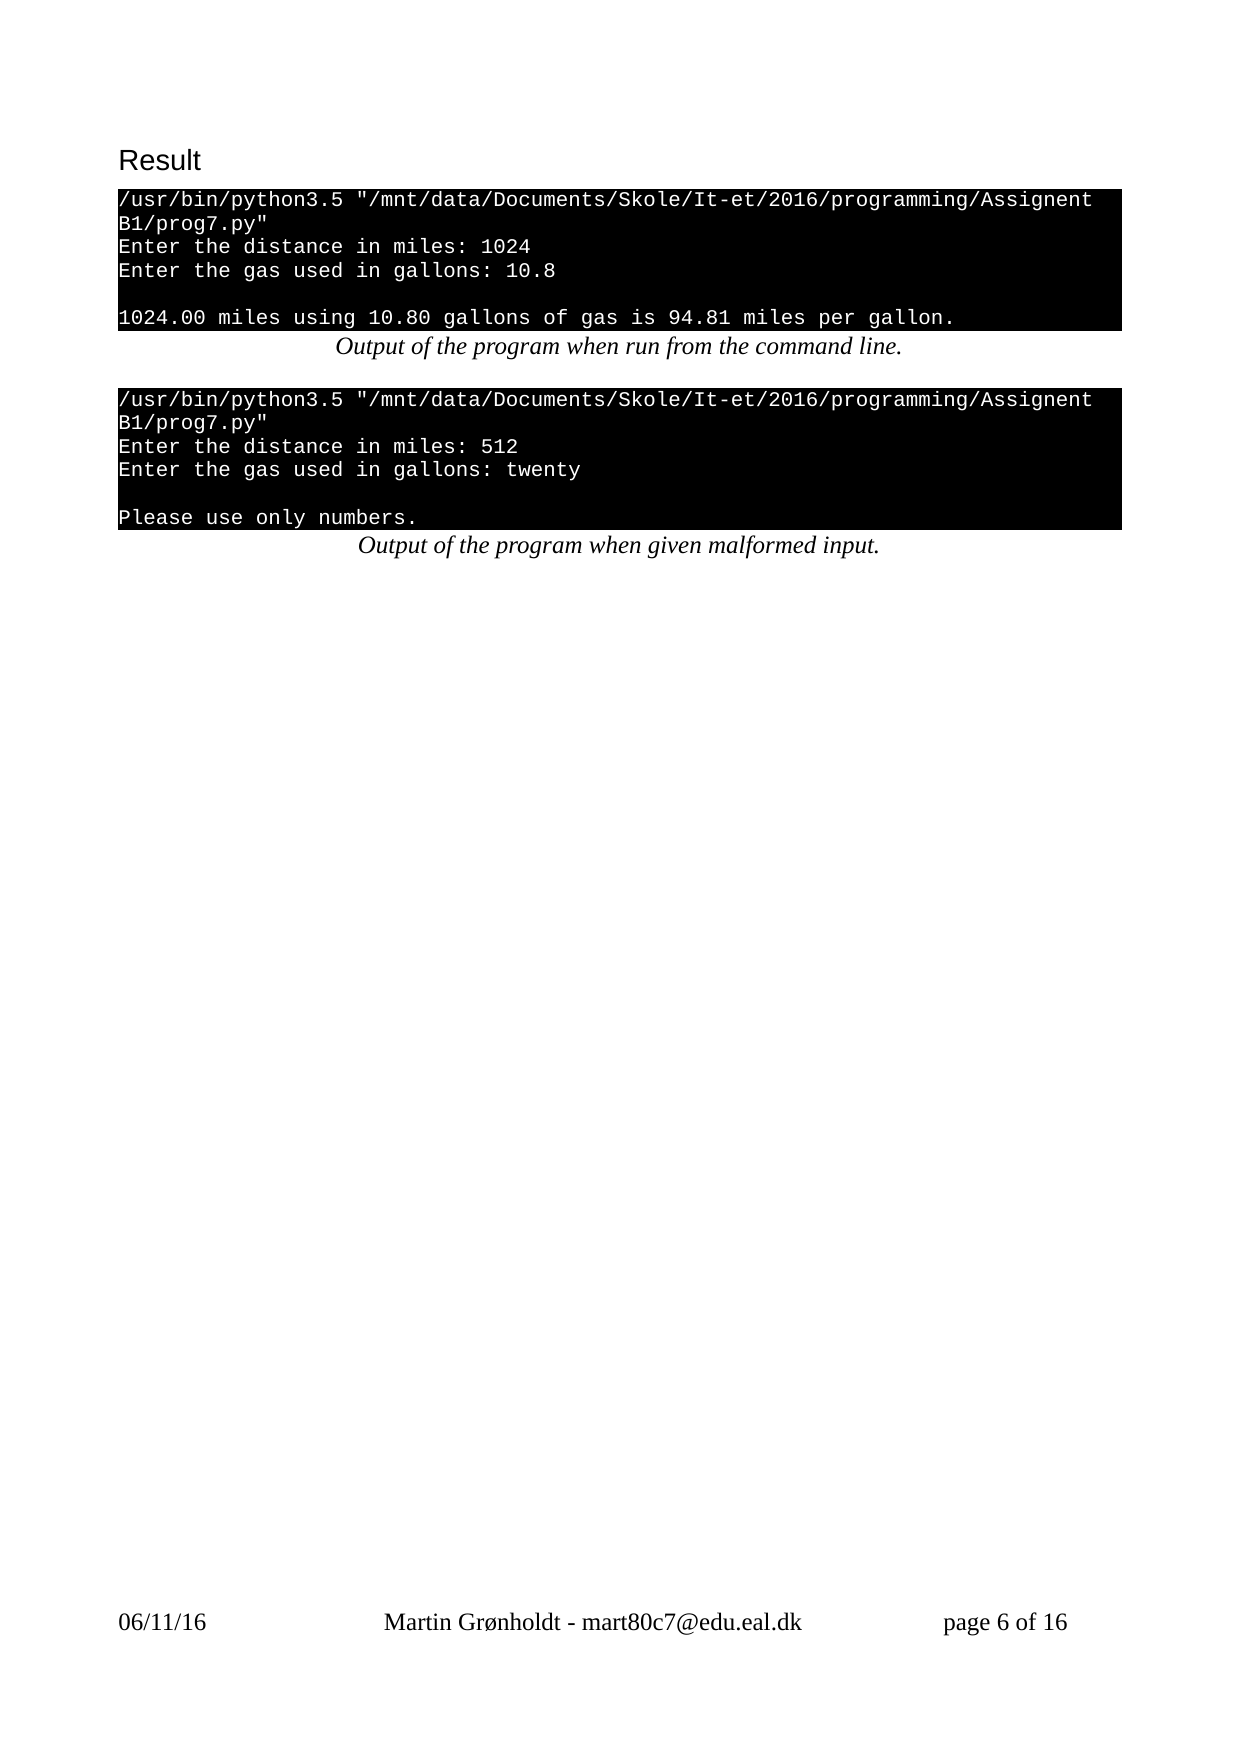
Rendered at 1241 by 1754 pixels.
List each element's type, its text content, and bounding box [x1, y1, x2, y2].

text Please use only numbers. [118, 507, 1122, 530]
text Enter the gas used in gallons: twenty [118, 459, 1122, 483]
text Enter the distance in miles: 512 [118, 436, 1122, 459]
text Enter the gas used in gallons: 10.8 [118, 260, 1122, 284]
text Output of the program when given malformed input. [118, 530, 1122, 559]
text 1024.00 miles using 10.80 gallons of gas is 94.81 miles per gallon. [118, 307, 1122, 331]
text /usr/bin/python3.5 "/mnt/data/Documents/Skole/It-et/2016/programming/Assignent B1/prog7.py" [118, 189, 1122, 236]
text Enter the distance in miles: 1024 [118, 236, 1122, 260]
text Output of the program when run from the command line. [118, 331, 1122, 360]
subtitle Result [118, 143, 1122, 177]
text /usr/bin/python3.5 "/mnt/data/Documents/Skole/It-et/2016/programming/Assignent B1/prog7.py" [118, 388, 1122, 436]
